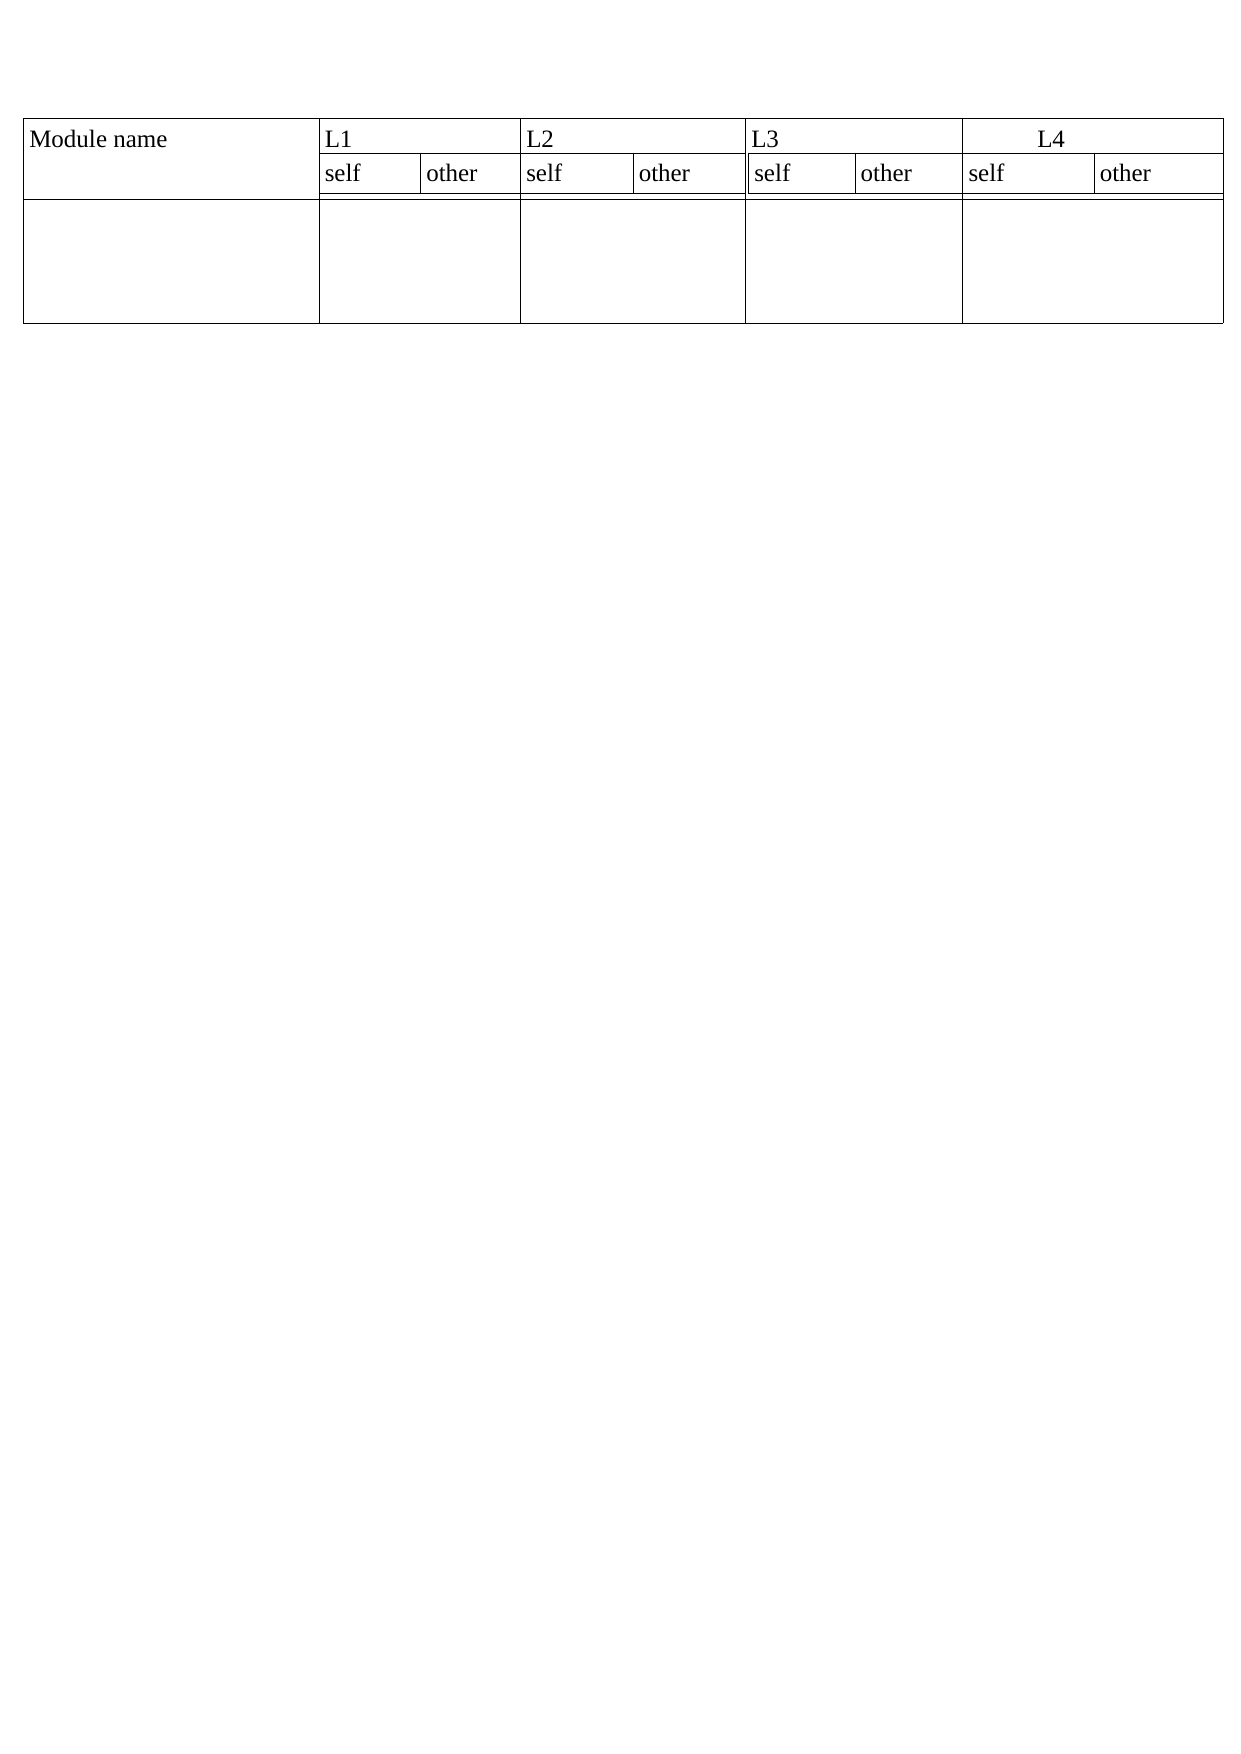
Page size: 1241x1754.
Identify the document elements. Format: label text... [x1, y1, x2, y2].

table_header self [749, 154, 855, 193]
table_header other [421, 154, 520, 193]
table_header self [963, 154, 1094, 193]
table_header [320, 200, 520, 322]
table_header Module name [24, 119, 319, 199]
table_header [521, 194, 745, 199]
table_header self [521, 154, 633, 193]
table_header L2 [521, 119, 745, 153]
table_header [963, 194, 1223, 199]
table_header self [320, 154, 420, 193]
table_header other [856, 154, 962, 193]
table_header other [1095, 154, 1223, 193]
table_header L3 [746, 119, 962, 199]
table_header other [634, 154, 745, 193]
table_header L4 [963, 119, 1223, 153]
table_header [963, 200, 1223, 322]
table_header L1 [320, 119, 520, 153]
table_header [521, 200, 745, 322]
table_header [320, 194, 520, 199]
table_header [746, 200, 962, 322]
table_header [24, 200, 319, 322]
